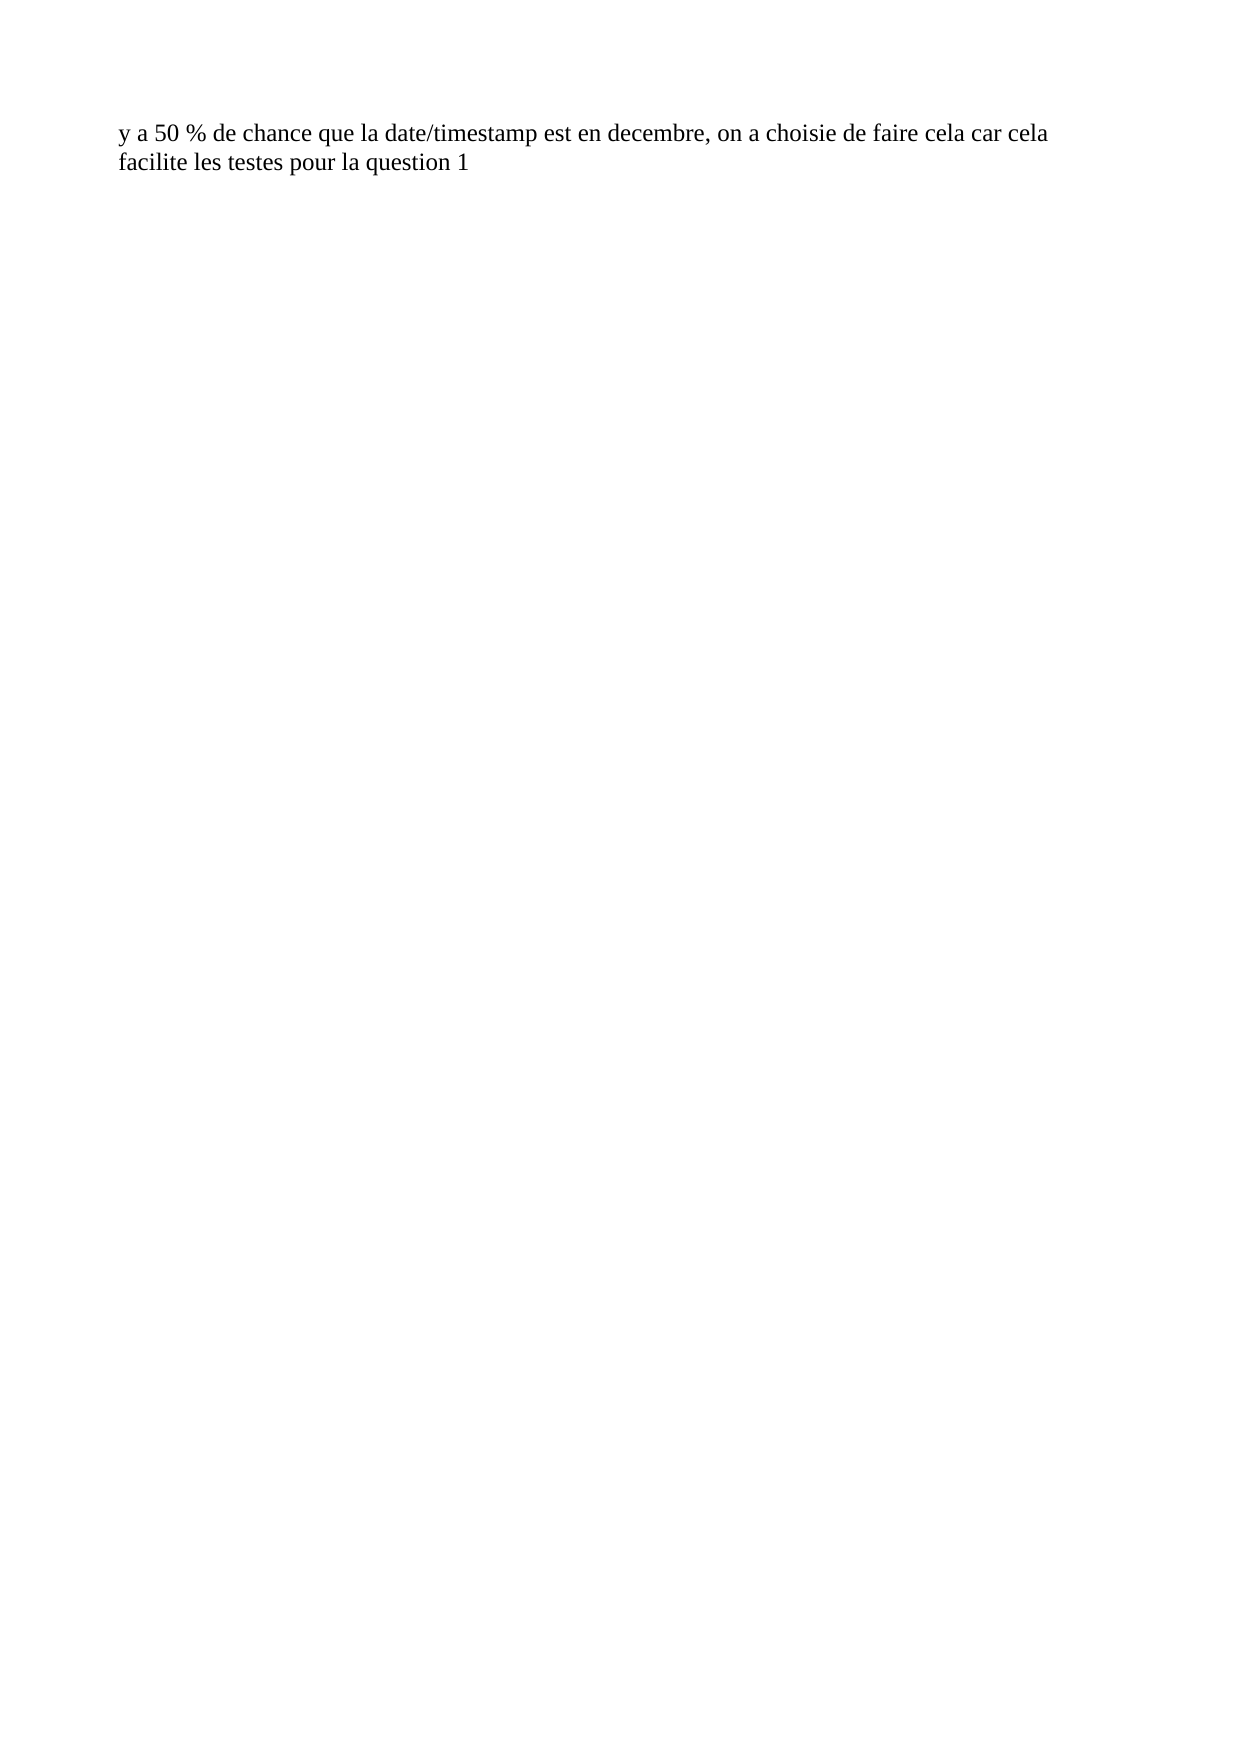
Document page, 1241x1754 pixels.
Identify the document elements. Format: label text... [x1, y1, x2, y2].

text y a 50 % de chance que la date/timestamp est en decembre, on a choisie de faire cela car cela facilite les testes pour la question 1 [118, 118, 1122, 176]
